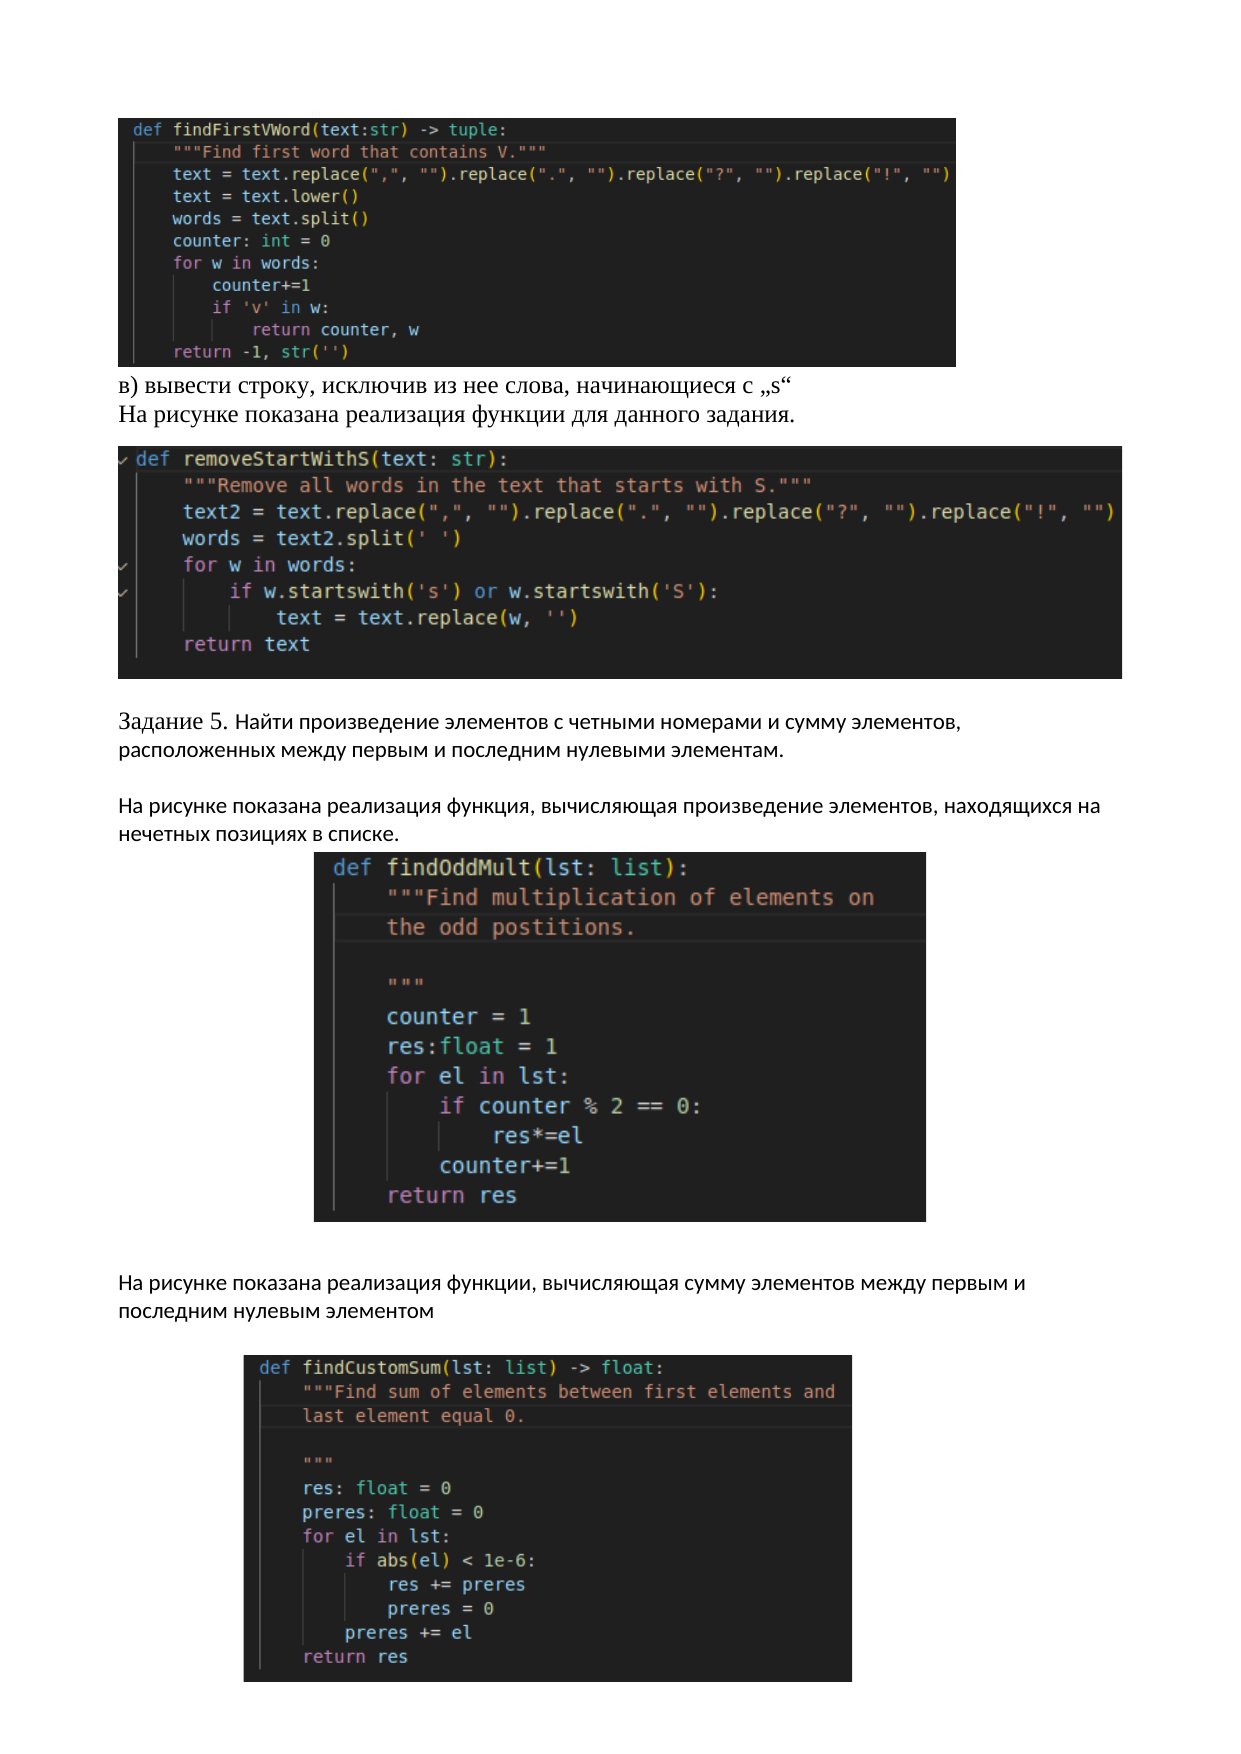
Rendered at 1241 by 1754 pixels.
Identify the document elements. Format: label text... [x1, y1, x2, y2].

text в) вывести строку, исключив из нее слова, начинающиеся с „s“ [118, 370, 1122, 399]
picture [118, 446, 1123, 679]
picture [243, 1355, 853, 1682]
picture [313, 852, 927, 1222]
text На рисунке показана реализация функции для данного задания. [118, 399, 1122, 428]
picture [118, 118, 956, 367]
text Задание 5. Найти произведение элементов с четными номерами и сумму элементов, расположенных между первым и последним нулевыми элементам. [118, 706, 1122, 763]
text На рисунке показана реализация функция, вычисляющая произведение элементов, находящихся на нечетных позициях в списке. [118, 791, 1122, 847]
text На рисунке показана реализация функции, вычисляющая сумму элементов между первым и последним нулевым элементом [118, 1268, 1122, 1324]
